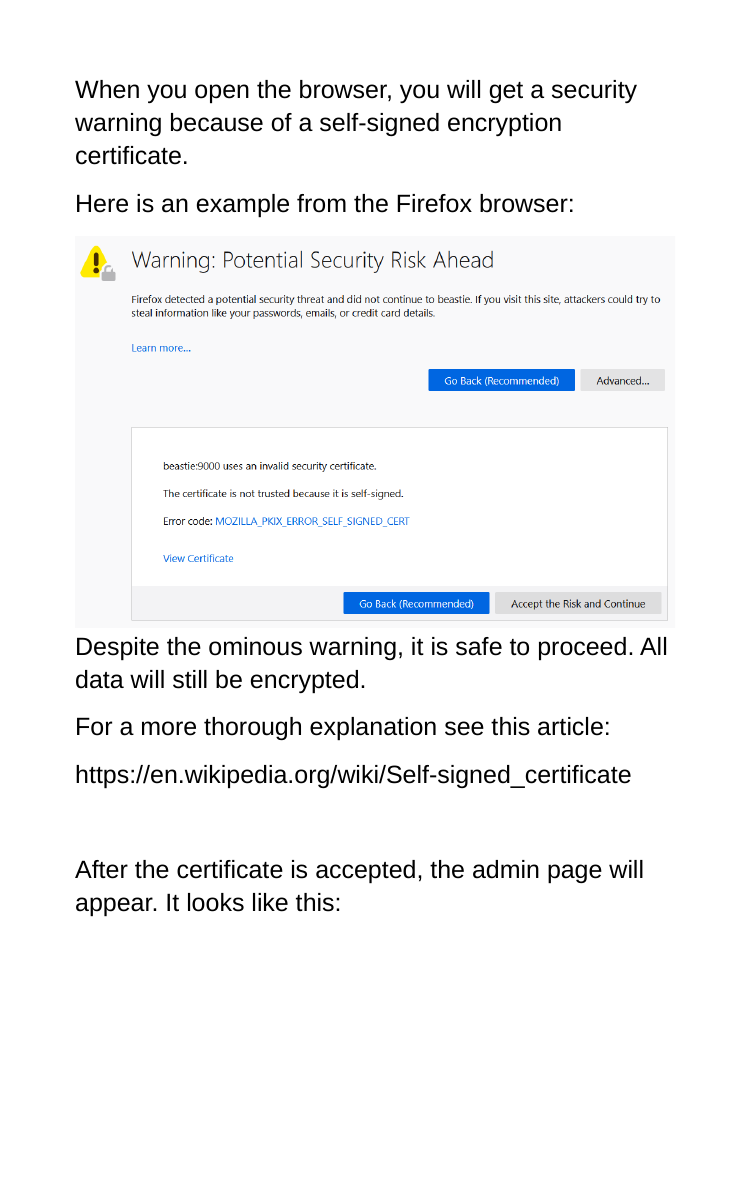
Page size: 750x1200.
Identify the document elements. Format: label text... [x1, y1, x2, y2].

text For a more thorough explanation see this article: [75, 712, 675, 741]
text Here is an example from the Firefox browser: [75, 189, 675, 217]
text Despite the ominous warning, it is safe to proceed. All data will still be encrypted. [75, 628, 675, 693]
text After the certificate is accepted, the admin page will appear. It looks like this: [75, 855, 675, 917]
text When you open the browser, you will get a security warning because of a self-signed encryption certificate. [75, 75, 675, 170]
text https://en.wikipedia.org/wiki/Self-signed_certificate [75, 760, 675, 789]
picture [75, 236, 675, 628]
